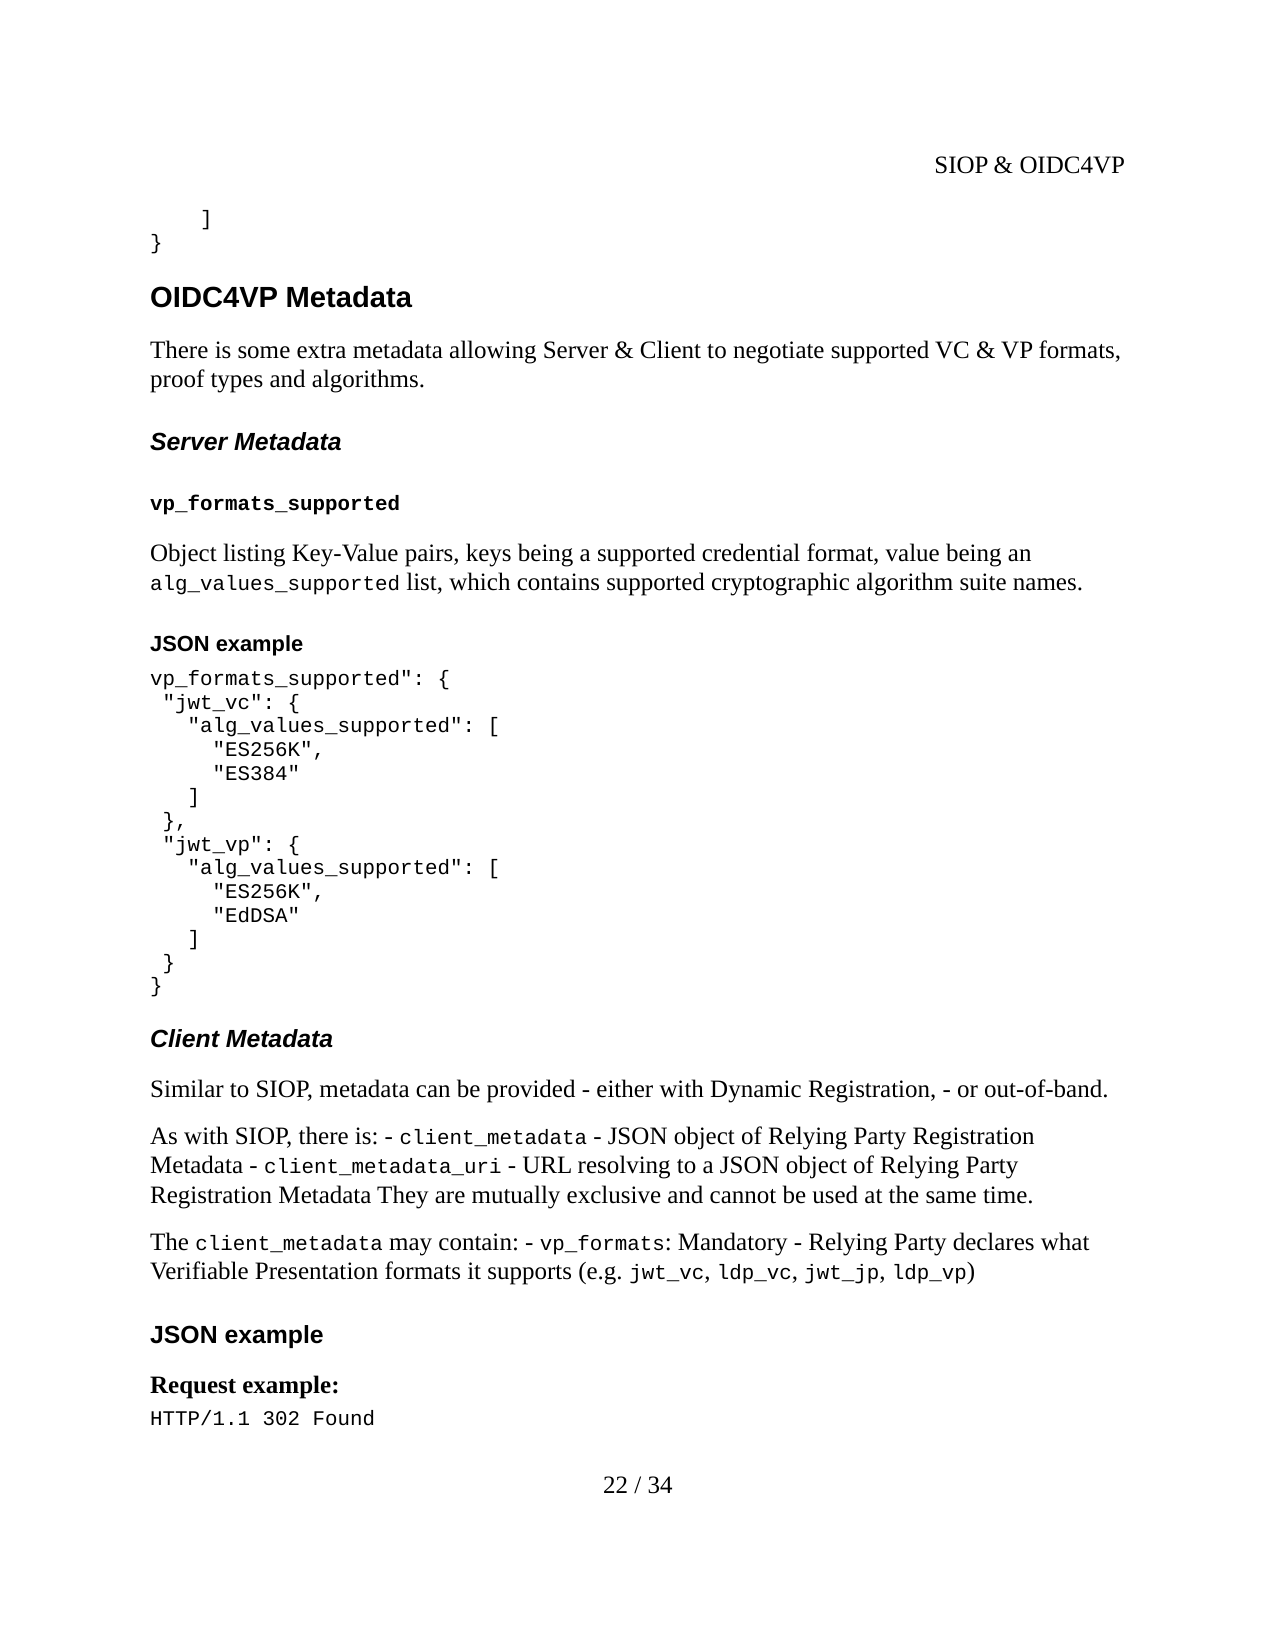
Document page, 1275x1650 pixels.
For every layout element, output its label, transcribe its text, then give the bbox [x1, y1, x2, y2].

text ] [150, 208, 1125, 232]
text The client_metadata may contain: - vp_formats: Mandatory - Relying Party declares what Verifiable Presentation formats it supports (e.g. jwt_vc, ldp_vc, jwt_jp, ldp_vp) [150, 1227, 1125, 1286]
subtitle JSON example [150, 1320, 1125, 1348]
text ‌ "ES256K", [150, 739, 1125, 763]
text ‌ "ES384" [150, 763, 1125, 786]
text HTTP/1.1 302 Found [150, 1407, 1125, 1431]
text ‌ "ES256K", [150, 881, 1125, 904]
text } [150, 976, 1125, 999]
subtitle OIDC4VP Metadata [150, 281, 1125, 314]
text ‌ }, [150, 810, 1125, 834]
text "EdDSA" [150, 904, 1125, 928]
subtitle vp_formats_supported [150, 493, 1125, 517]
text ‌ "jwt_vp": { [150, 834, 1125, 857]
subtitle Client Metadata [150, 1024, 1125, 1053]
text ‌ ] [150, 786, 1125, 810]
text Similar to SIOP, metadata can be provided - either with Dynamic Registration, - or out-of-band. [150, 1074, 1125, 1103]
text As with SIOP, there is: - client_metadata - JSON object of Relying Party Registration Metadata - client_metadata_uri - URL resolving to a JSON object of Relying Party Registration Metadata They are mutually exclusive and cannot be used at the same time. [150, 1121, 1125, 1209]
text ‌ ] [150, 928, 1125, 952]
text ‌ "alg_values_supported": [ [150, 857, 1125, 881]
text There is some extra metadata allowing Server & Client to negotiate supported VC & VP formats, proof types and algorithms. [150, 336, 1125, 393]
text ‌ } [150, 952, 1125, 976]
subtitle JSON example [150, 630, 1125, 656]
text vp_formats_supported": { [150, 668, 1125, 692]
text ‌ "jwt_vc": { [150, 692, 1125, 715]
subtitle Server Metadata [150, 427, 1125, 456]
text ‌ "alg_values_supported": [ [150, 715, 1125, 739]
text Request example: [150, 1370, 1125, 1398]
text } [150, 232, 1125, 256]
text Object listing Key-Value pairs, keys being a supported credential format, value being an alg_values_supported list, which contains supported cryptographic algorithm suite names. [150, 538, 1125, 596]
